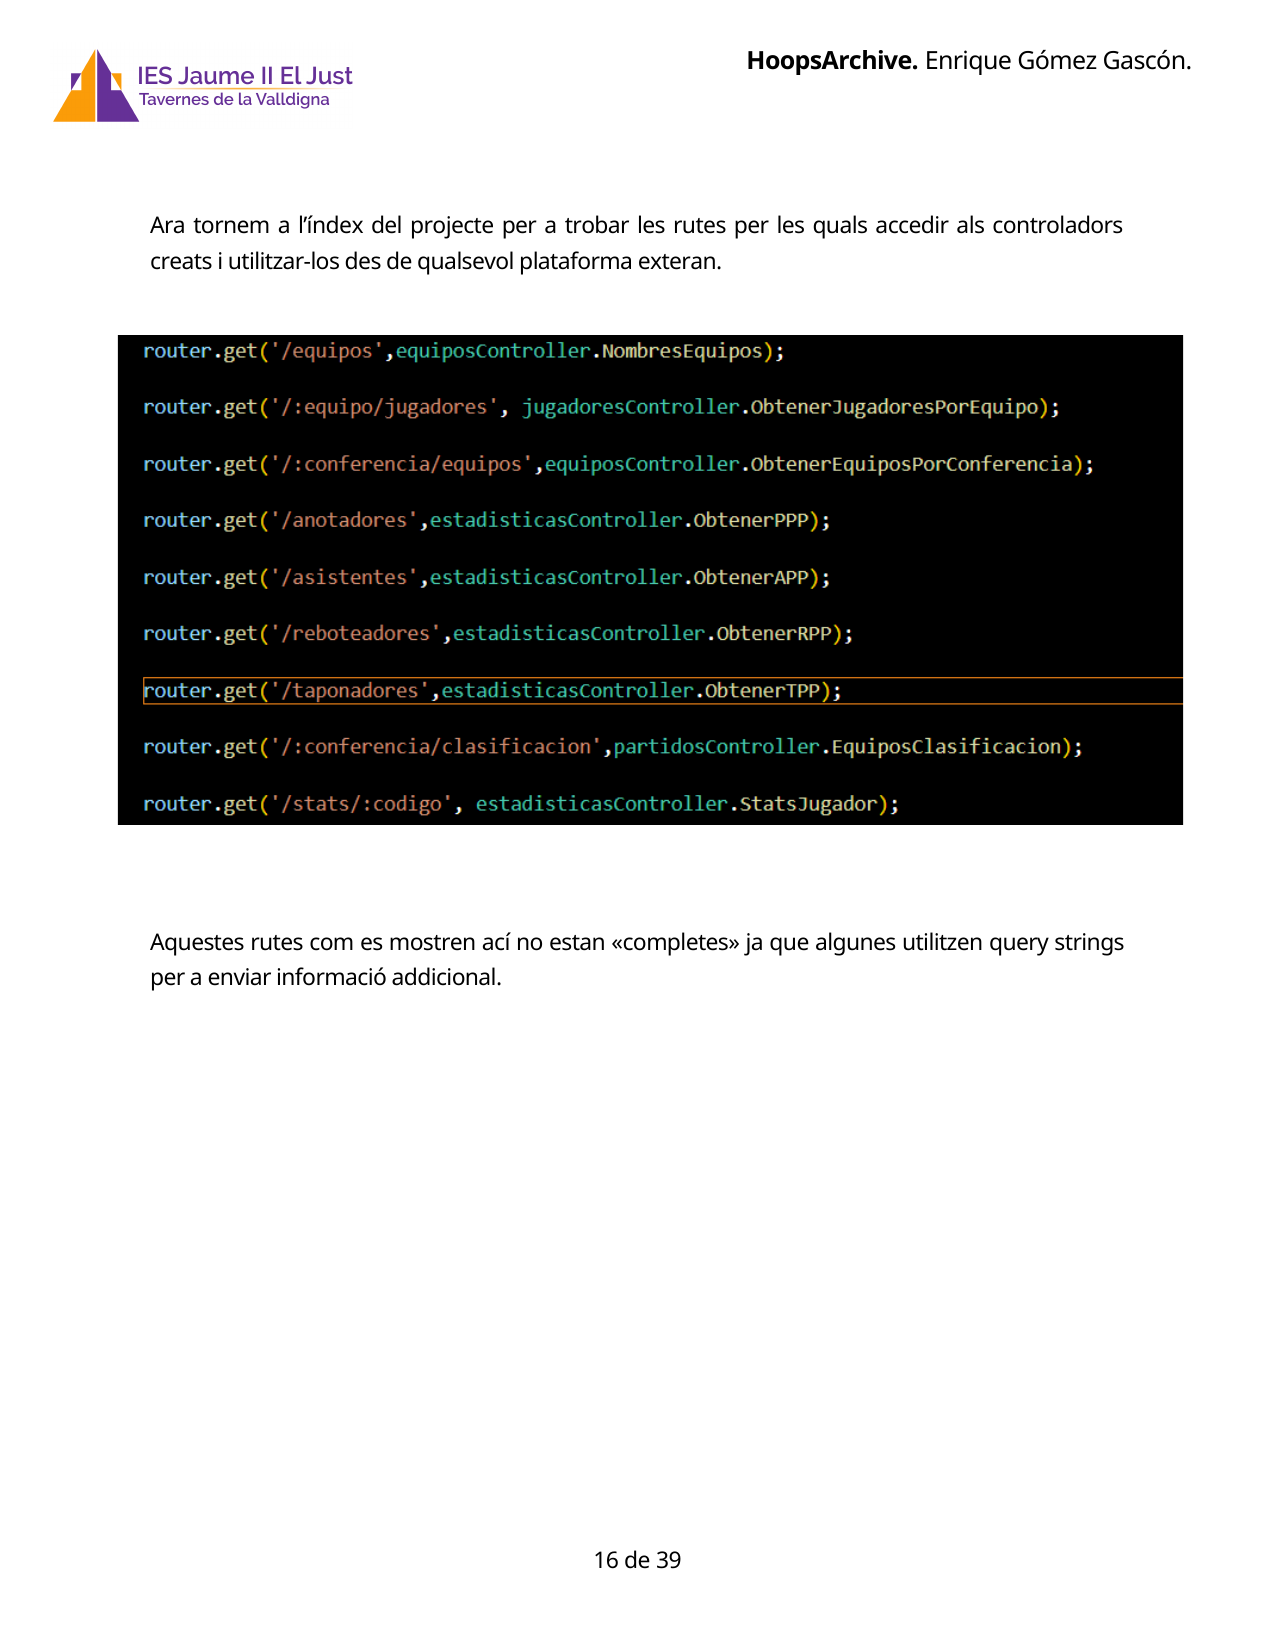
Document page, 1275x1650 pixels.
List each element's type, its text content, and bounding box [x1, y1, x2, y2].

picture [117, 335, 1184, 825]
text Ara tornem a l’índex del projecte per a trobar les rutes per les quals accedir als controladors creats i utilitzar-los des de qualsevol plataforma exteran. [150, 209, 1124, 277]
text Aquestes rutes com es mostren ací no estan «completes» ja que algunes utilitzen query strings per a enviar informació addicional. [150, 925, 1124, 993]
picture [49, 42, 353, 129]
